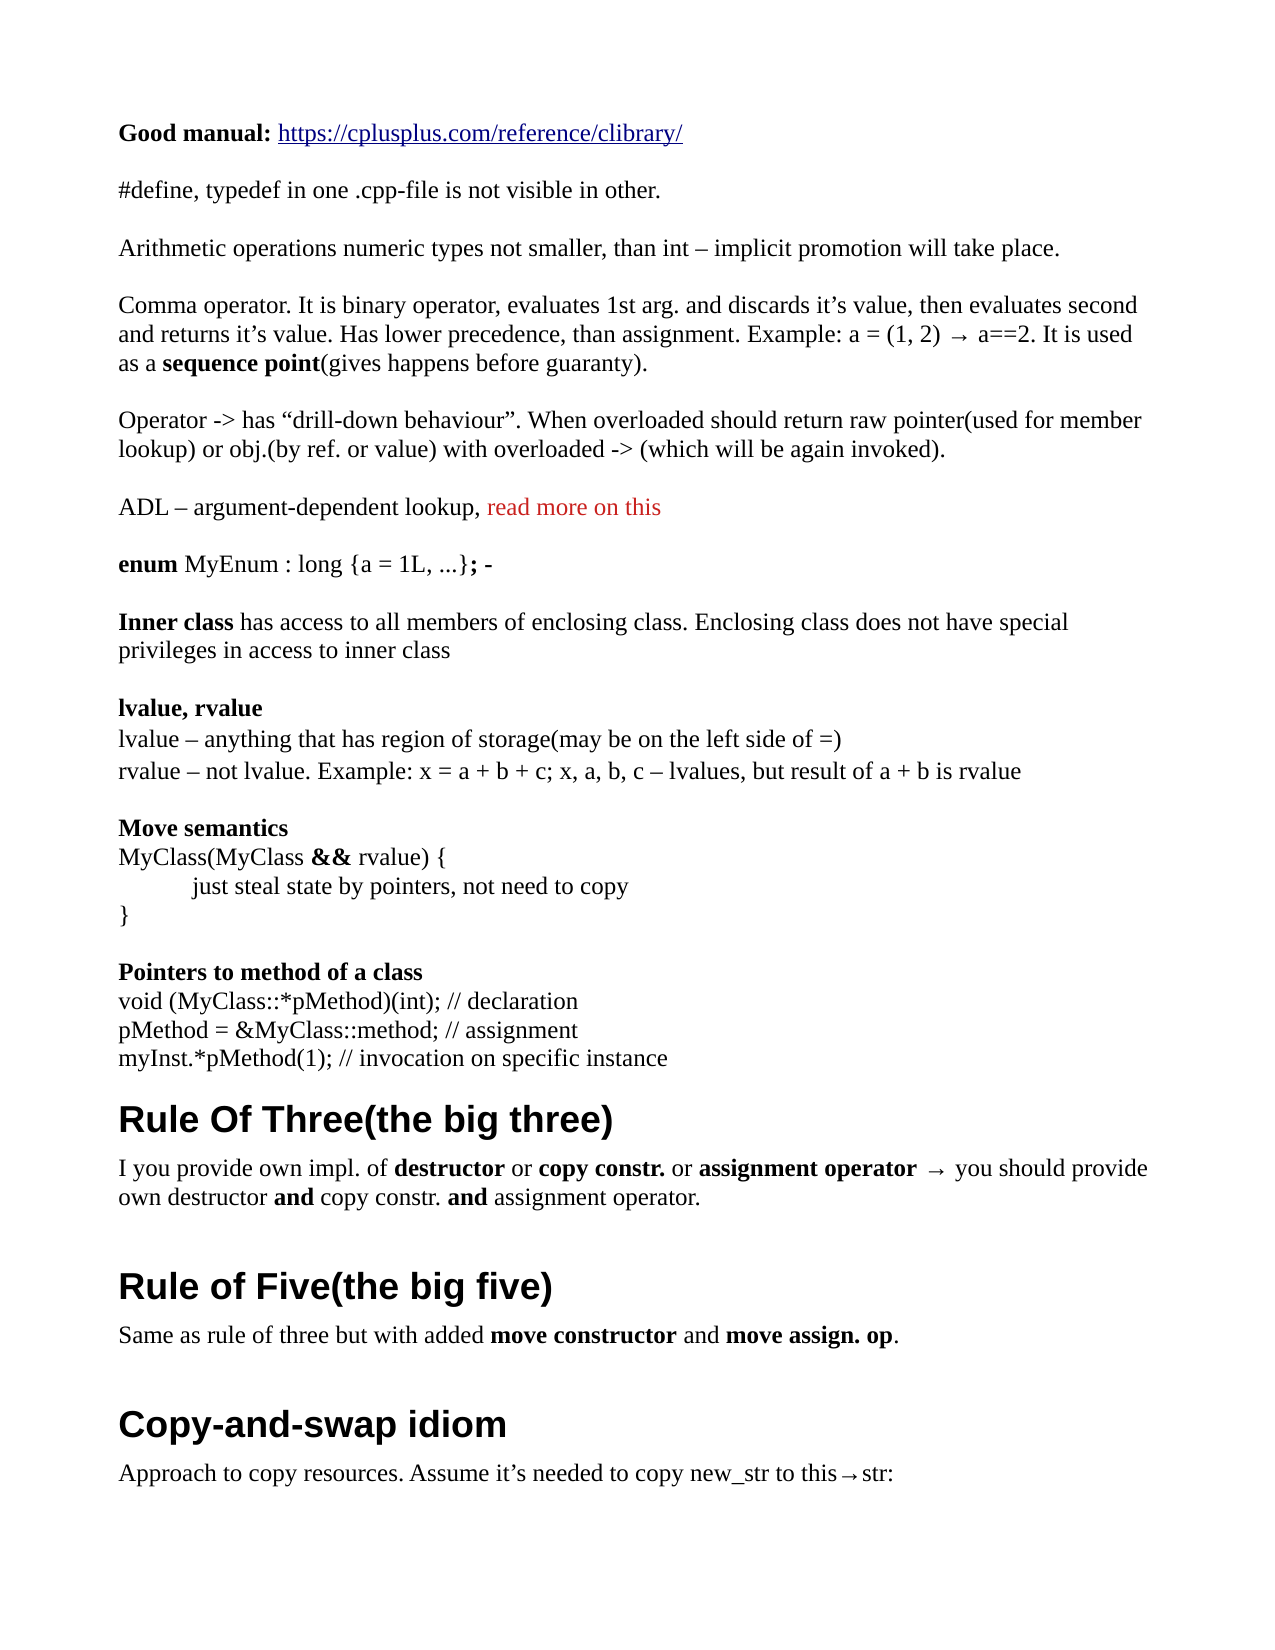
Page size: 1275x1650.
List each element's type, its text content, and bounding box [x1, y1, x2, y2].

subtitle Rule of Five(the big five) [118, 1264, 1157, 1307]
text just steal state by pointers, not need to copy [118, 871, 1157, 900]
text myInst.*pMethod(1); // invocation on specific instance [118, 1043, 1157, 1072]
text Comma operator. It is binary operator, evaluates 1st arg. and discards it’s value, then evaluates second and returns it’s value. Has lower precedence, than assignment. Example: a = (1, 2) → a==2. It is used as a sequence point(gives happens before guaranty). [118, 291, 1157, 377]
text pMethod = &MyClass::method; // assignment [118, 1015, 1157, 1043]
text Pointers to method of a class [118, 957, 1157, 986]
text rvalue – not lvalue. Example: x = a + b + c; x, a, b, c – lvalues, but result of a + b is rvalue [118, 756, 1157, 785]
subtitle Copy-and-swap idiom [118, 1402, 1157, 1445]
text Arithmetic operations numeric types not smaller, than int – implicit promotion will take place. [118, 233, 1157, 262]
text ADL – argument-dependent lookup, read more on this [118, 492, 1157, 521]
text lvalue – anything that has region of storage(may be on the left side of =) [118, 724, 1157, 753]
text enum MyEnum : long {a = 1L, ...}; - [118, 549, 1157, 578]
text MyClass(MyClass && rvalue) { [118, 842, 1157, 871]
text lvalue, rvalue [118, 693, 1157, 722]
text I you provide own impl. of destructor or copy constr. or assignment operator → you should provide own destructor and copy constr. and assignment operator. [118, 1153, 1157, 1210]
text void (MyClass::*pMethod)(int); // declaration [118, 986, 1157, 1015]
text Operator -> has “drill-down behaviour”. When overloaded should return raw pointer(used for member lookup) or obj.(by ref. or value) with overloaded -> (which will be again invoked). [118, 406, 1157, 463]
text Inner class has access to all members of enclosing class. Enclosing class does not have special privileges in access to inner class [118, 607, 1157, 664]
subtitle Rule Of Three(the big three) [118, 1097, 1157, 1140]
text #define, typedef in one .cpp-file is not visible in other. [118, 176, 1157, 204]
text Move semantics [118, 813, 1157, 842]
text Good manual: https://cplusplus.com/reference/clibrary/ [118, 118, 1157, 147]
text } [118, 900, 1157, 928]
text Same as rule of three but with added move constructor and move assign. op. [118, 1320, 1157, 1348]
text Approach to copy resources. Assume it’s needed to copy new_str to this→str: [118, 1458, 1157, 1487]
